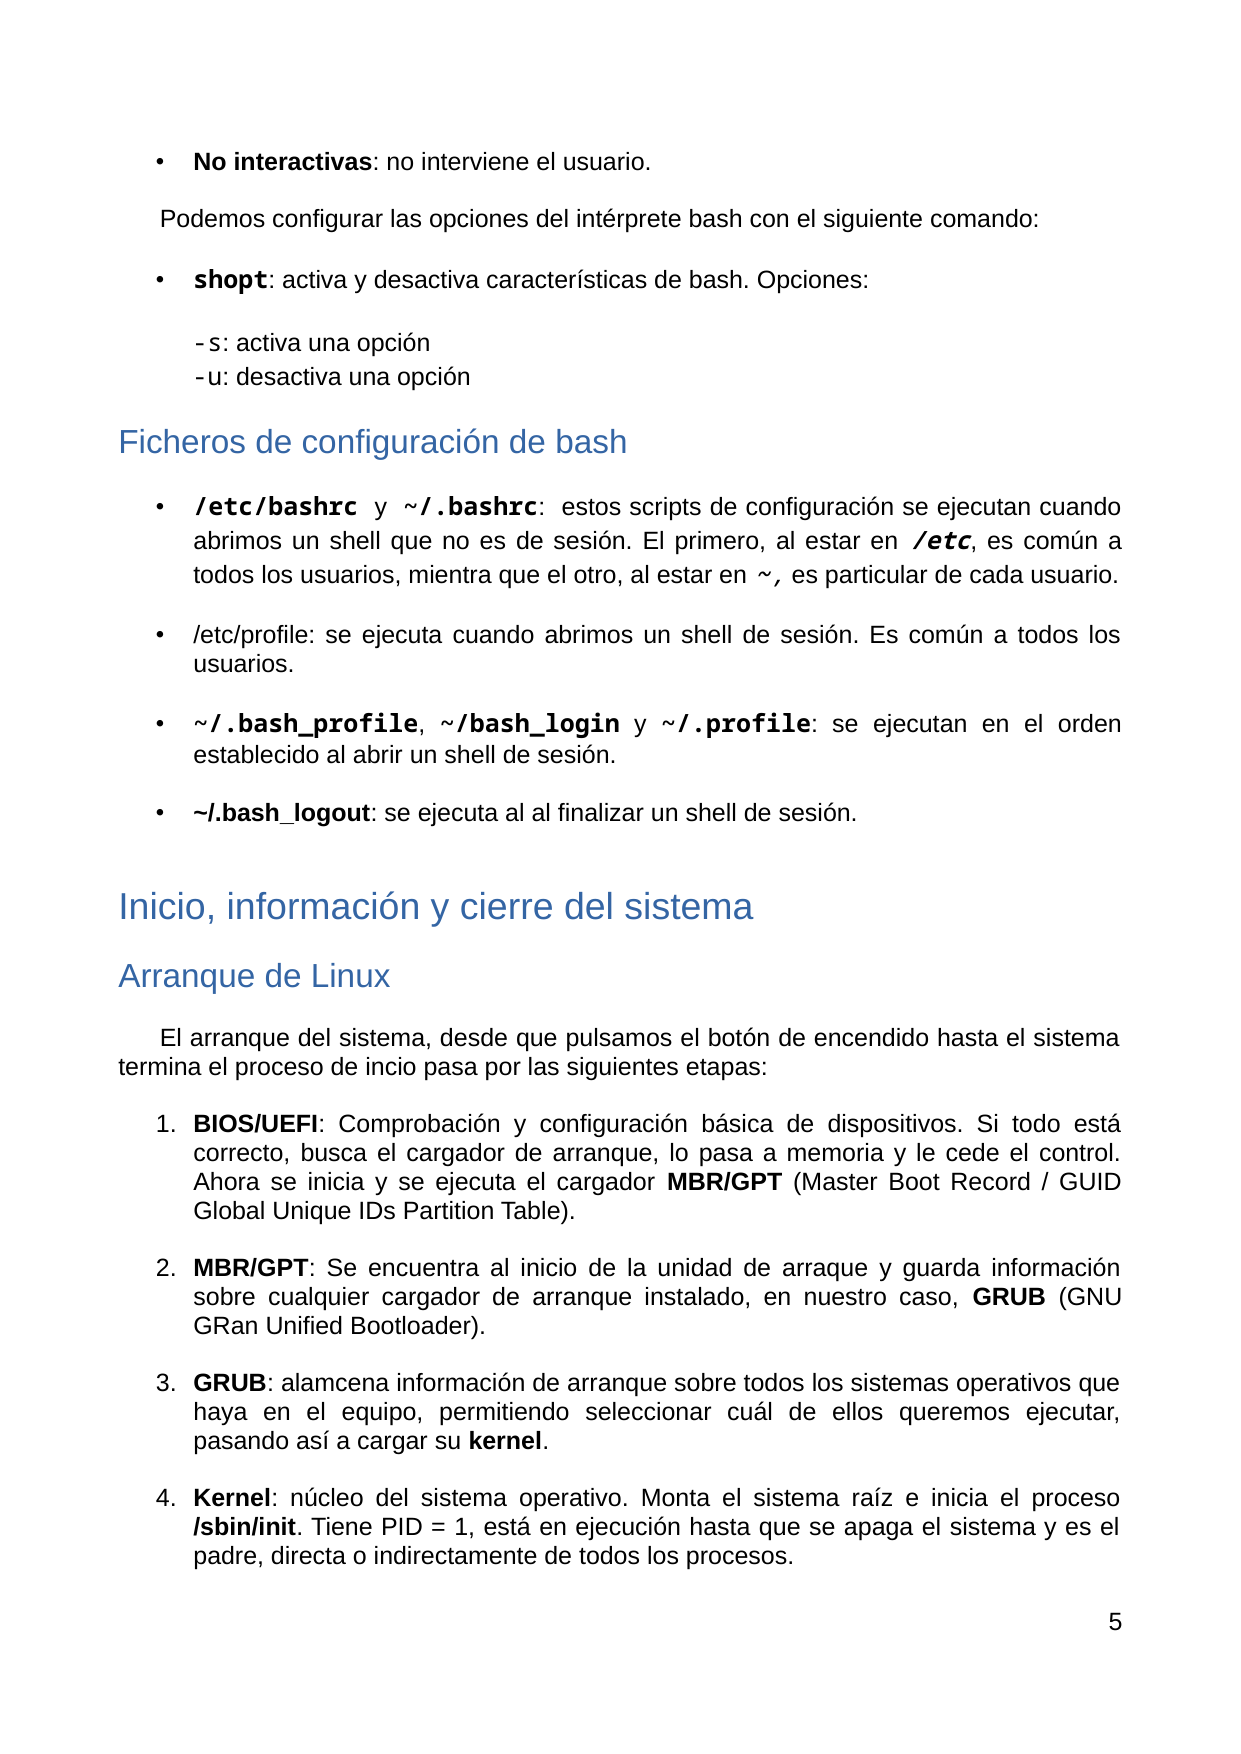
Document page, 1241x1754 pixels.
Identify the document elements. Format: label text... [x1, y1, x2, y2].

text Inicio, información y cierre del sistema [118, 884, 1122, 927]
list /etc/profile: se ejecuta cuando abrimos un shell de sesión. Es común a todos los usuarios. [156, 620, 1122, 677]
list MBR/GPT: Se encuentra al inicio de la unidad de arraque y guarda información sobre cualquier cargador de arranque instalado, en nuestro caso, GRUB (GNU GRan Unified Bootloader). [156, 1253, 1122, 1339]
list ~/.bash_profile, ~/bash_login y ~/.profile: se ejecutan en el orden establecido al abrir un shell de sesión. [156, 706, 1122, 769]
text -u: desactiva una opción [118, 359, 1122, 393]
list GRUB: alamcena información de arranque sobre todos los sistemas operativos que haya en el equipo, permitiendo seleccionar cuál de ellos queremos ejecutar, pasando así a cargar su kernel. [156, 1368, 1122, 1454]
text Ficheros de configuración de bash [118, 422, 1122, 460]
text -s: activa una opción [118, 325, 1122, 359]
list shopt: activa y desactiva características de bash. Opciones: [156, 262, 1122, 296]
list /etc/bashrc y ~/.bashrc: estos scripts de configuración se ejecutan cuando abrimos un shell que no es de sesión. El primero, al estar en /etc, es común a todos los usuarios, mientra que el otro, al estar en ~, es particular de cada usuario. [156, 489, 1122, 591]
list BIOS/UEFI: Comprobación y configuración básica de dispositivos. Si todo está correcto, busca el cargador de arranque, lo pasa a memoria y le cede el control. Ahora se inicia y se ejecuta el cargador MBR/GPT (Master Boot Record / GUID Global Unique IDs Partition Table). [156, 1109, 1122, 1224]
list Kernel: núcleo del sistema operativo. Monta el sistema raíz e inicia el proceso /sbin/init. Tiene PID = 1, está en ejecución hasta que se apaga el sistema y es el padre, directa o indirectamente de todos los procesos. [156, 1483, 1122, 1569]
text Podemos configurar las opciones del intérprete bash con el siguiente comando: [118, 204, 1122, 233]
list ~/.bash_logout: se ejecuta al al finalizar un shell de sesión. [156, 798, 1122, 827]
list No interactivas: no interviene el usuario. [156, 147, 1122, 176]
text Arranque de Linux [118, 956, 1122, 994]
text El arranque del sistema, desde que pulsamos el botón de encendido hasta el sistema termina el proceso de incio pasa por las siguientes etapas: [118, 1023, 1122, 1081]
